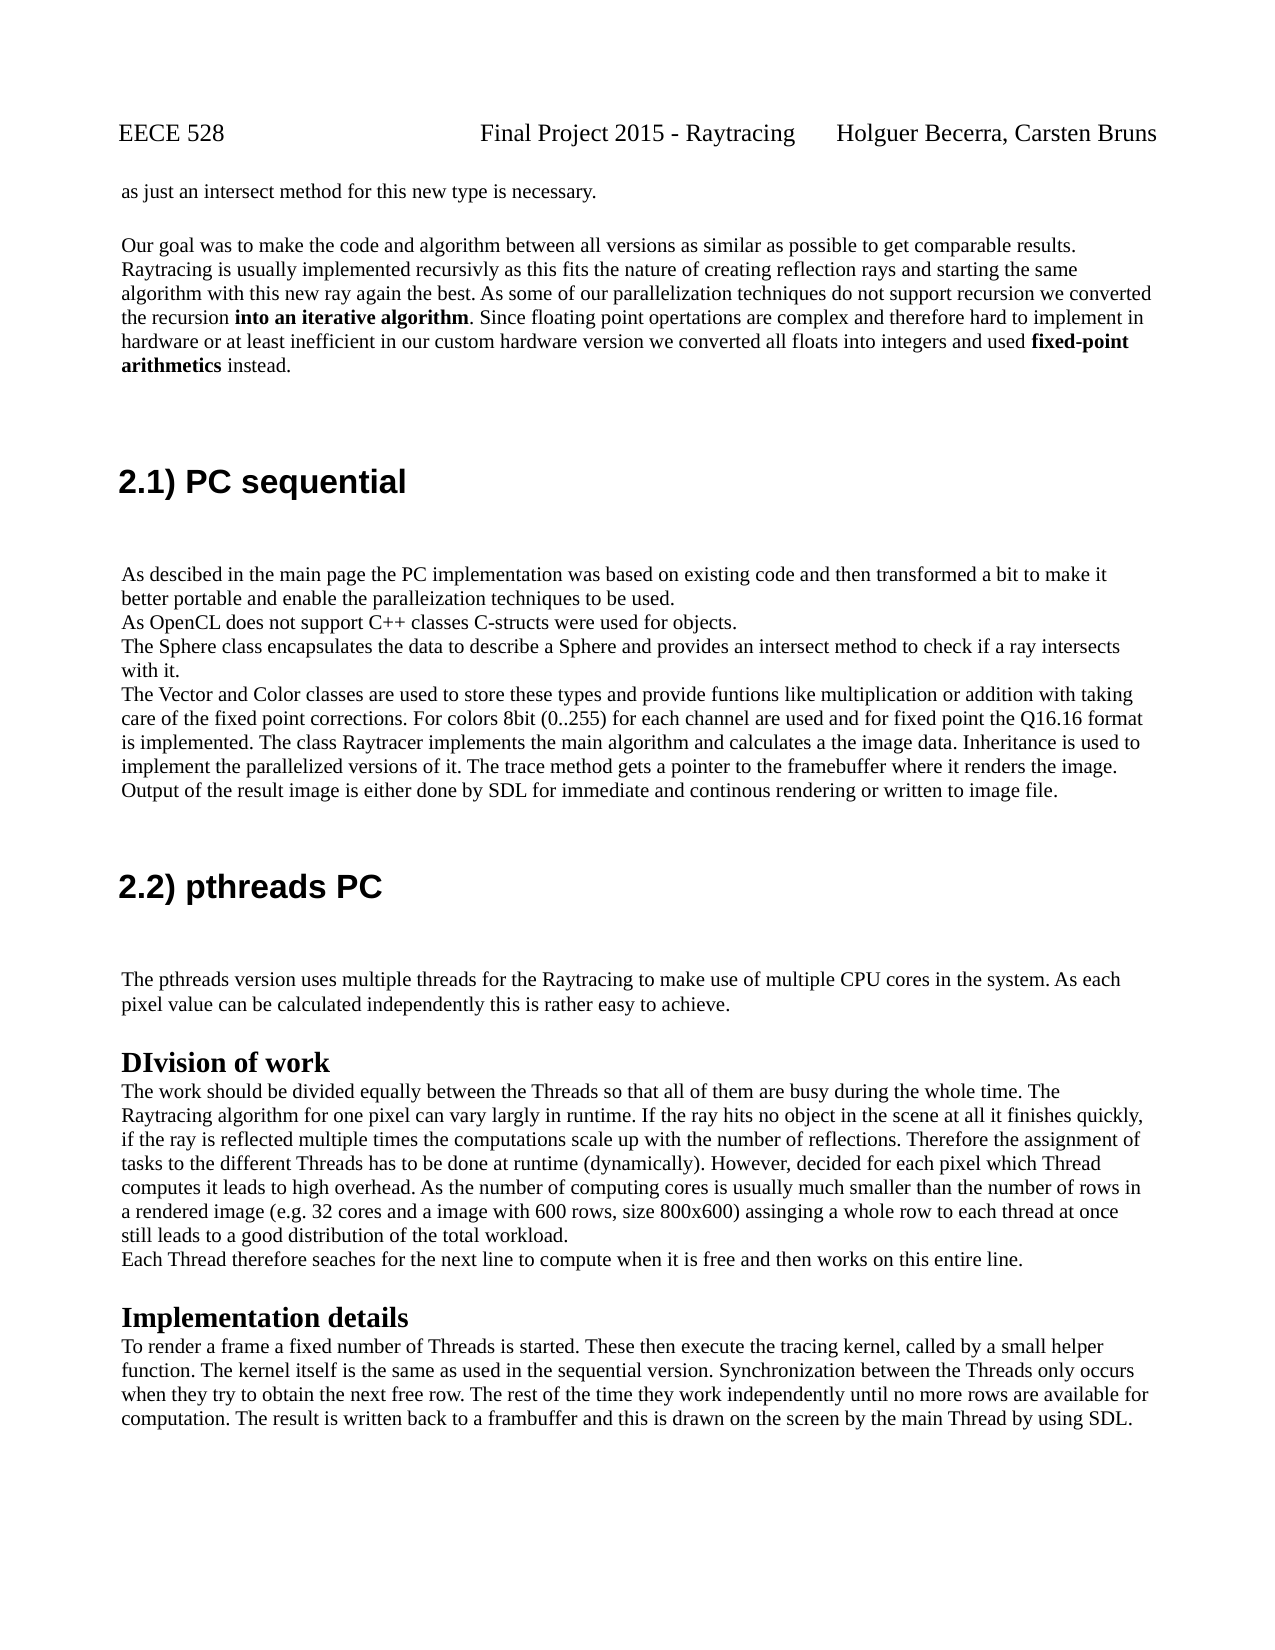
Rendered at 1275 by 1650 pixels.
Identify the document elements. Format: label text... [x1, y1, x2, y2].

table_header The pthreads version uses multiple threads for the Raytracing to make use of multiple CPU cores in the system. As each pixel value can be calculated independently this is rather easy to achieve. DIvision of work The work should be divided equally between the Threads so that all of them are busy during the whole time. The Raytracing algorithm for one pixel can vary largly in runtime. If the ray hits no object in the scene at all it finishes quickly, if the ray is reflected multiple times the computations scale up with the number of reflections. Therefore the assignment of tasks to the different Threads has to be done at runtime (dynamically). However, decided for each pixel which Thread computes it leads to high overhead. As the number of computing cores is usually much smaller than the number of rows in a rendered image (e.g. 32 cores and a image with 600 rows, size 800x600) assinging a whole row to each thread at once still leads to a good distribution of the total workload. Each Thread therefore seaches for the next line to compute when it is free and then works on this entire line. Implementation details To render a frame a fixed number of Threads is started. These then execute the tracing kernel, called by a small helper function. The kernel itself is the same as used in the sequential version. Synchronization between the Threads only occurs when they try to obtain the next free row. The rest of the time they work independently until no more rows are available for computation. The result is written back to a frambuffer and this is drawn on the screen by the main Thread by using SDL. [118, 965, 1157, 1433]
subtitle 2.1) PC sequential [118, 462, 1157, 500]
table_header As descibed in the main page the PC implementation was based on existing code and then transformed a bit to make it better portable and enable the paralleization techniques to be used. As OpenCL does not support C++ classes C-structs were used for objects. The Sphere class encapsulates the data to describe a Sphere and provides an intersect method to check if a ray intersects with it. The Vector and Color classes are used to store these types and provide funtions like multiplication or addition with taking care of the fixed point corrections. For colors 8bit (0..255) for each channel are used and for fixed point the Q16.16 format is implemented. The class Raytracer implements the main algorithm and calculates a the image data. Inheritance is used to implement the parallelized versions of it. The trace method gets a pointer to the framebuffer where it renders the image. Output of the result image is either done by SDL for immediate and continous rendering or written to image file. [118, 559, 1157, 805]
subtitle 2.2) pthreads PC [118, 867, 1157, 906]
table_header as just an intersect method for this new type is necessary. Our goal was to make the code and algorithm between all versions as similar as possible to get comparable results. Raytracing is usually implemented recursivly as this fits the nature of creating reflection rays and starting the same algorithm with this new ray again the best. As some of our parallelization techniques do not support recursion we converted the recursion into an iterative algorithm. Since floating point opertations are complex and therefore hard to implement in hardware or at least inefficient in our custom hardware version we converted all floats into integers and used fixed-point arithmetics instead. [118, 176, 1157, 380]
